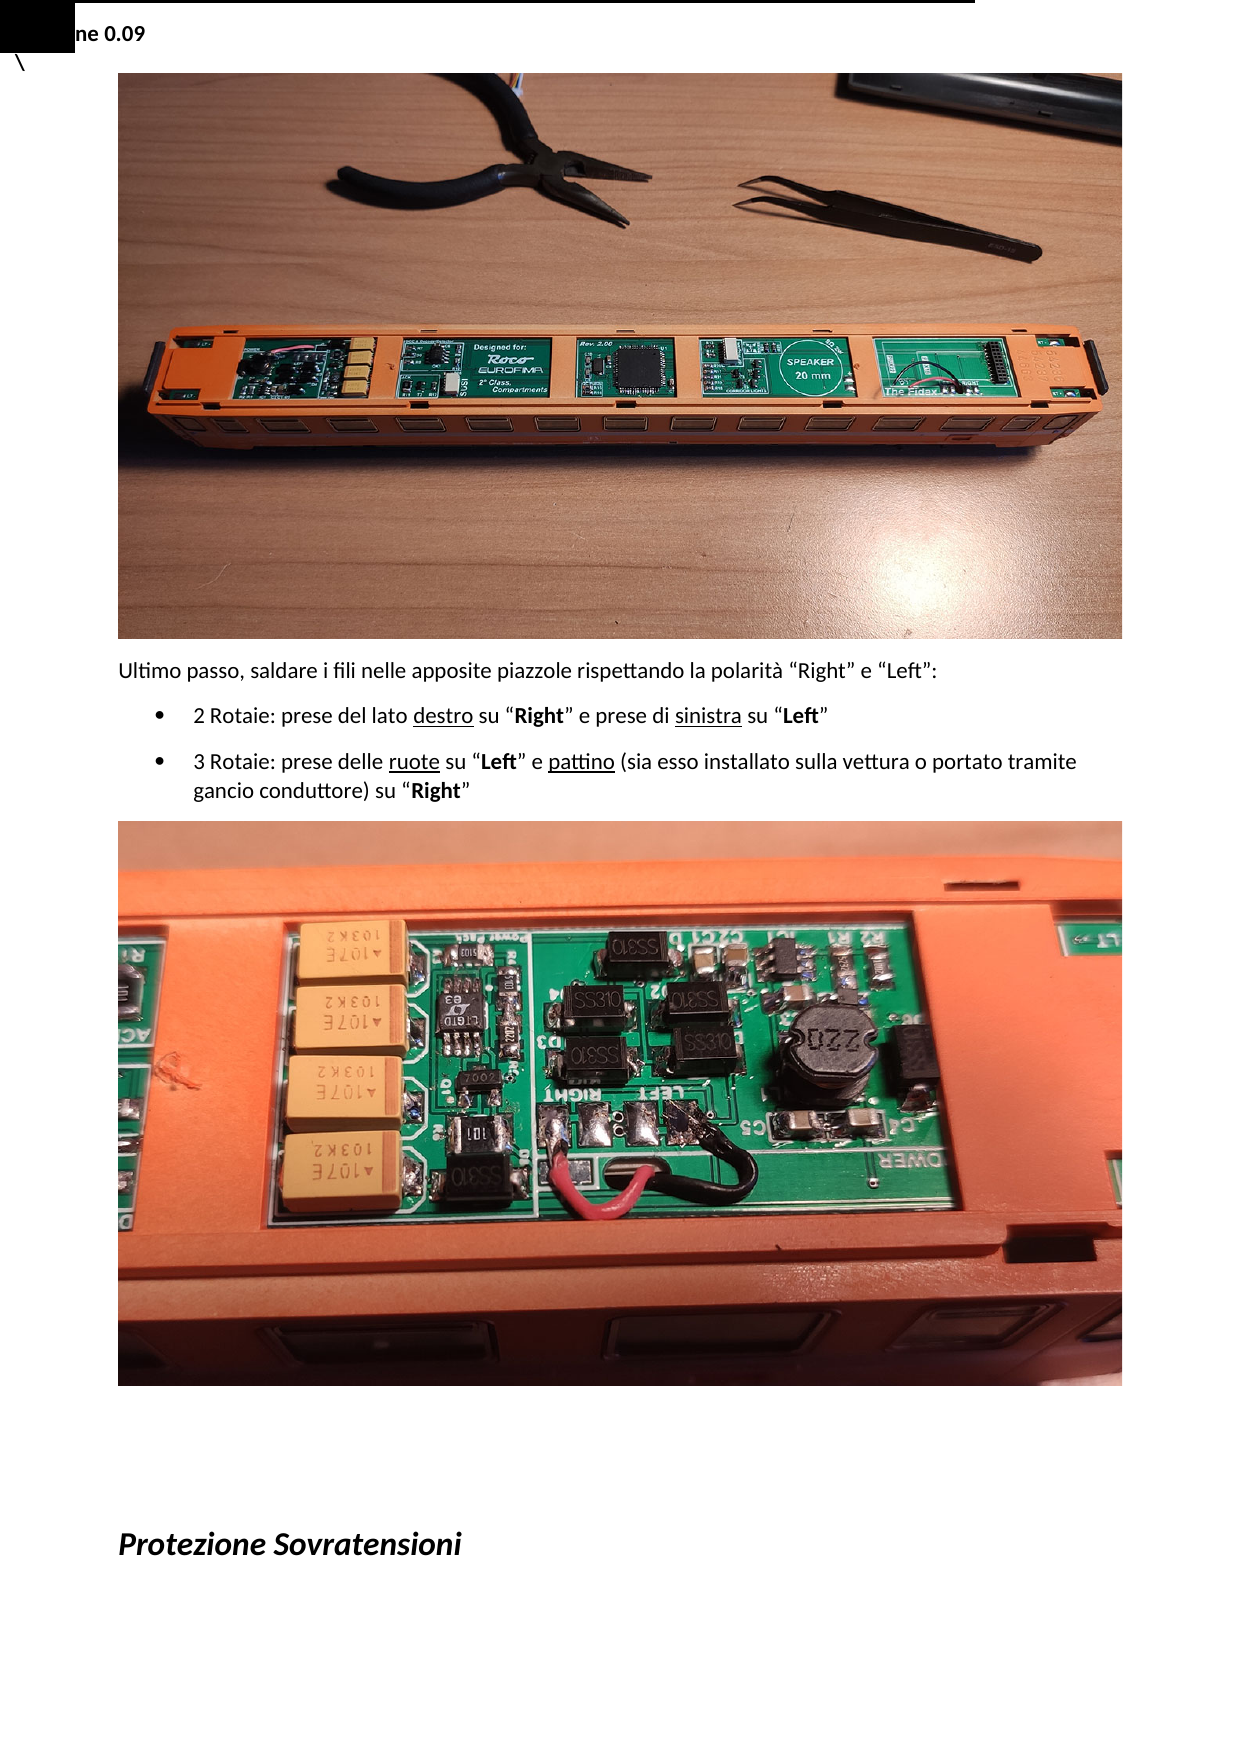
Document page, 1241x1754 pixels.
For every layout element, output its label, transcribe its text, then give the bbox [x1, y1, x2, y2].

list 3 Rotaie: prese delle ruote su “Left” e pattino (sia esso installato sulla vettura o portato tramite gancio conduttore) su “Right” [156, 747, 1122, 804]
list 2 Rotaie: prese del lato destro su “Right” e prese di sinistra su “Left” [156, 701, 1122, 729]
subtitle Protezione Sovratensioni [118, 1523, 1122, 1564]
text Ultimo passo, saldare i fili nelle apposite piazzole rispettando la polarità “Right” e “Left”: [118, 656, 1122, 684]
